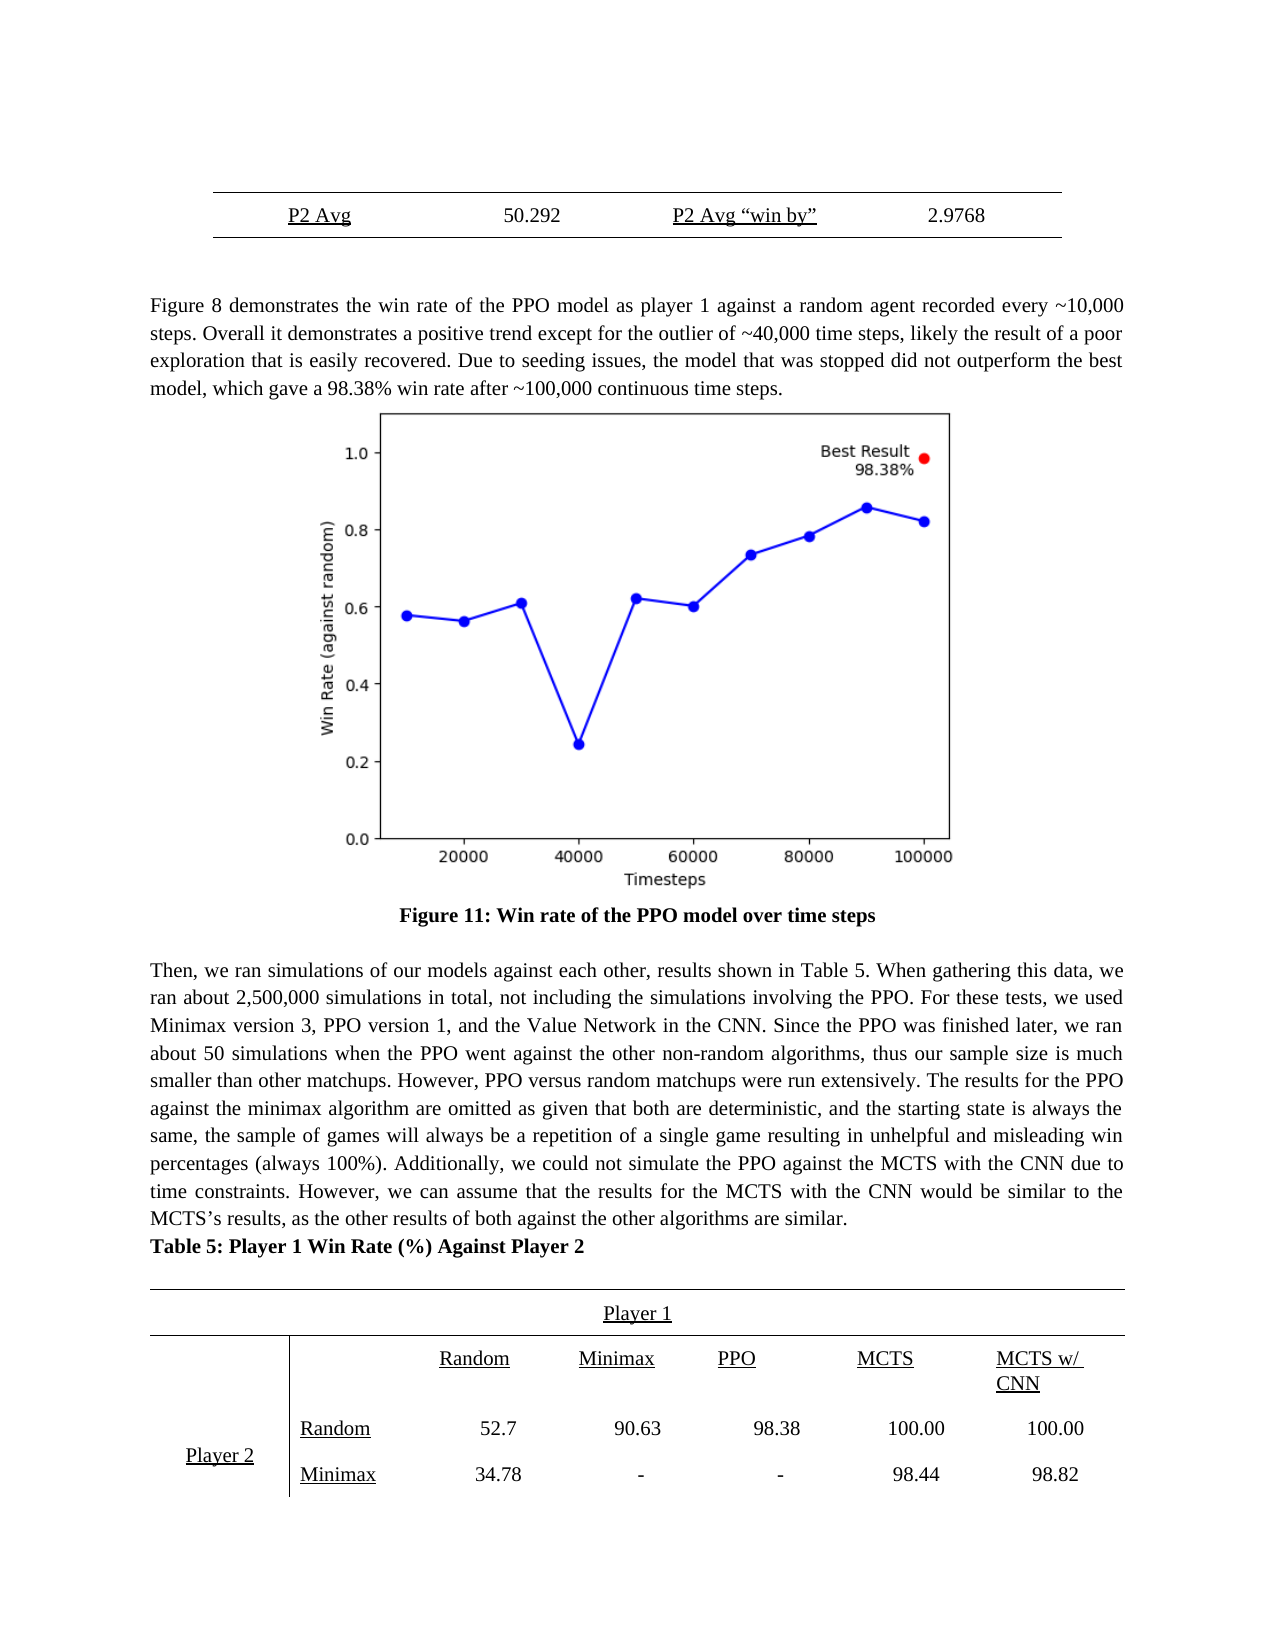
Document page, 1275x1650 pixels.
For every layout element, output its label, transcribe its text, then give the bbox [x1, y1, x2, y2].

table_cell 90.63 [568, 1405, 707, 1451]
table_cell Random [429, 1336, 568, 1405]
table_cell [707, 1451, 846, 1497]
table_cell 100.00 [986, 1405, 1125, 1451]
table_cell 98.82 [986, 1451, 1125, 1497]
table_cell MCTS w/ CNN [986, 1336, 1125, 1405]
text Figure 11: Win rate of the PPO model over time steps [150, 902, 1125, 927]
table_cell [290, 1336, 429, 1405]
text Then, we ran simulations of our models against each other, results shown in Table 5. When gathering this data, we ran about 2,500,000 simulations in total, not including the simulations involving the PPO. For these tests, we used Minimax version 3, PPO version 1, and the Value Network in the CNN. Since the PPO was finished later, we ran about 50 simulations when the PPO went against the other non-random algorithms, thus our sample size is much smaller than other matchups. However, PPO versus random matchups were run extensively. The results for the PPO against the minimax algorithm are omitted as given that both are deterministic, and the starting state is always the same, the sample of games will always be a repetition of a single game resulting in unhelpful and misleading win percentages (always 100%). Additionally, we could not simulate the PPO against the MCTS with the CNN due to time constraints. However, we can assume that the results for the MCTS with the CNN would be similar to the MCTS’s results, as the other results of both against the other algorithms are similar. [150, 958, 1125, 1230]
text Figure 8 demonstrates the win rate of the PPO model as player 1 against a random agent recorded every ~10,000 steps. Overall it demonstrates a positive trend except for the outlier of ~40,000 time steps, likely the result of a poor exploration that is easily recovered. Due to seeding issues, the model that was stopped did not outperform the best model, which gave a 98.38% win rate after ~100,000 continuous time steps. [150, 293, 1125, 400]
table_cell Minimax [568, 1336, 707, 1405]
table_cell 52.7 [429, 1405, 568, 1451]
table_cell Random [290, 1405, 429, 1451]
table_cell 100.00 [846, 1405, 986, 1451]
picture [310, 403, 965, 899]
text Table 5: Player 1 Win Rate (%) Against Player 2 [150, 1234, 1125, 1258]
table_header Player 1 [150, 1290, 1125, 1335]
table_cell P2 Avg [213, 193, 426, 237]
table_cell 98.44 [846, 1451, 986, 1497]
table_cell PPO [707, 1336, 846, 1405]
table_cell P2 Avg “win by” [638, 193, 851, 237]
table_cell 50.292 [426, 193, 638, 237]
table_cell [568, 1451, 707, 1497]
table_cell 98.38 [707, 1405, 846, 1451]
table_cell 34.78 [429, 1451, 568, 1497]
table_cell MCTS [846, 1336, 986, 1405]
table_cell 2.9768 [851, 193, 1062, 237]
table_cell Player 2 [150, 1336, 289, 1497]
table_cell Minimax [290, 1451, 429, 1497]
